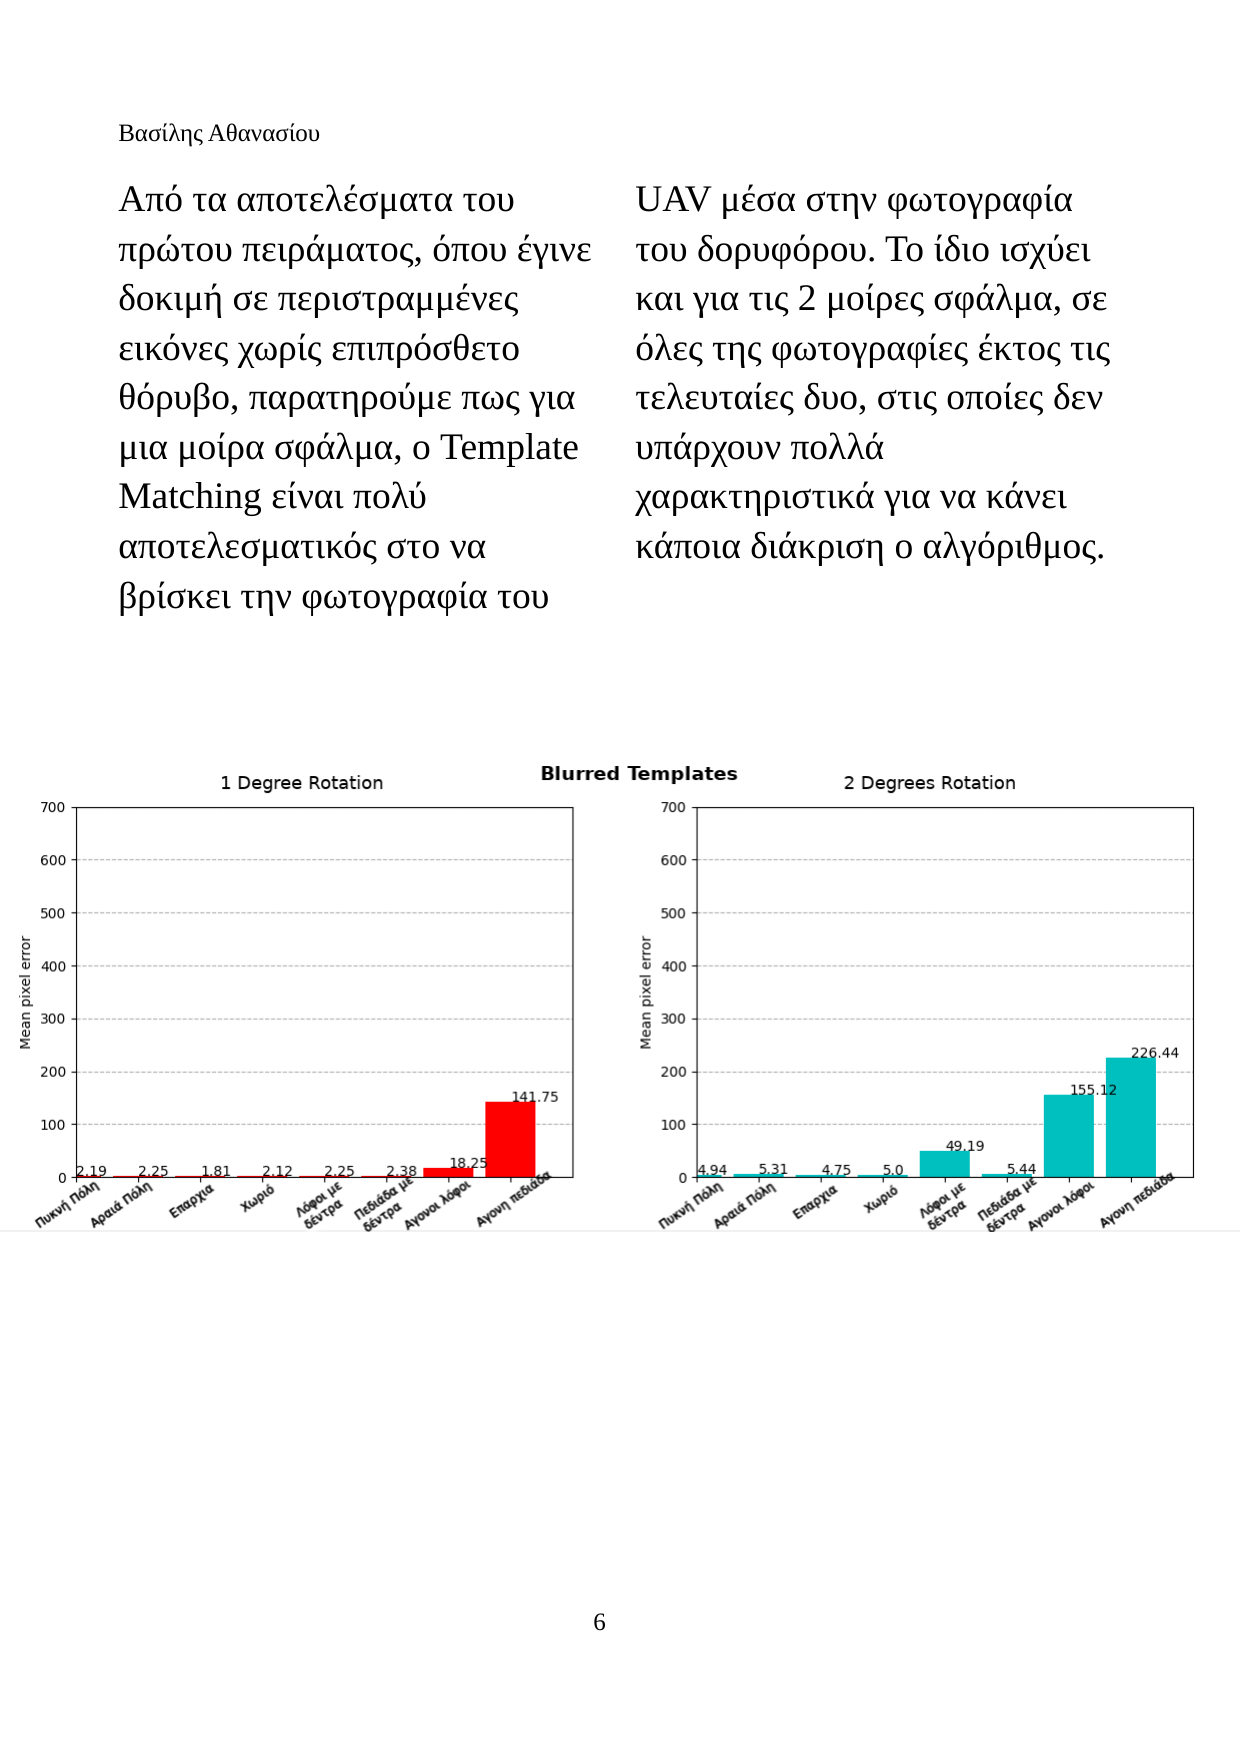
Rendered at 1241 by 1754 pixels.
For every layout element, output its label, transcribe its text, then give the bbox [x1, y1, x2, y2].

picture [0, 751, 1241, 1232]
text Από τα αποτελέσματα του πρώτου πειράματος, όπου έγινε δοκιμή σε περιστραμμένες εικόνες χωρίς επιπρόσθετο θόρυβο, παρατηρούμε πως για μια μοίρα σφάλμα, ο Template Matching είναι πολύ αποτελεσματικός στο να βρίσκει την φωτογραφία του [118, 176, 605, 616]
text UAV μέσα στην φωτογραφία του δορυφόρου. Το ίδιο ισχύει και για τις 2 μοίρες σφάλμα, σε όλες της φωτογραφίες έκτος τις τελευταίες δυο, στις οποίες δεν υπάρχουν πολλά χαρακτηριστικά για να κάνει κάποια διάκριση ο αλγόριθμος. [635, 176, 1122, 567]
